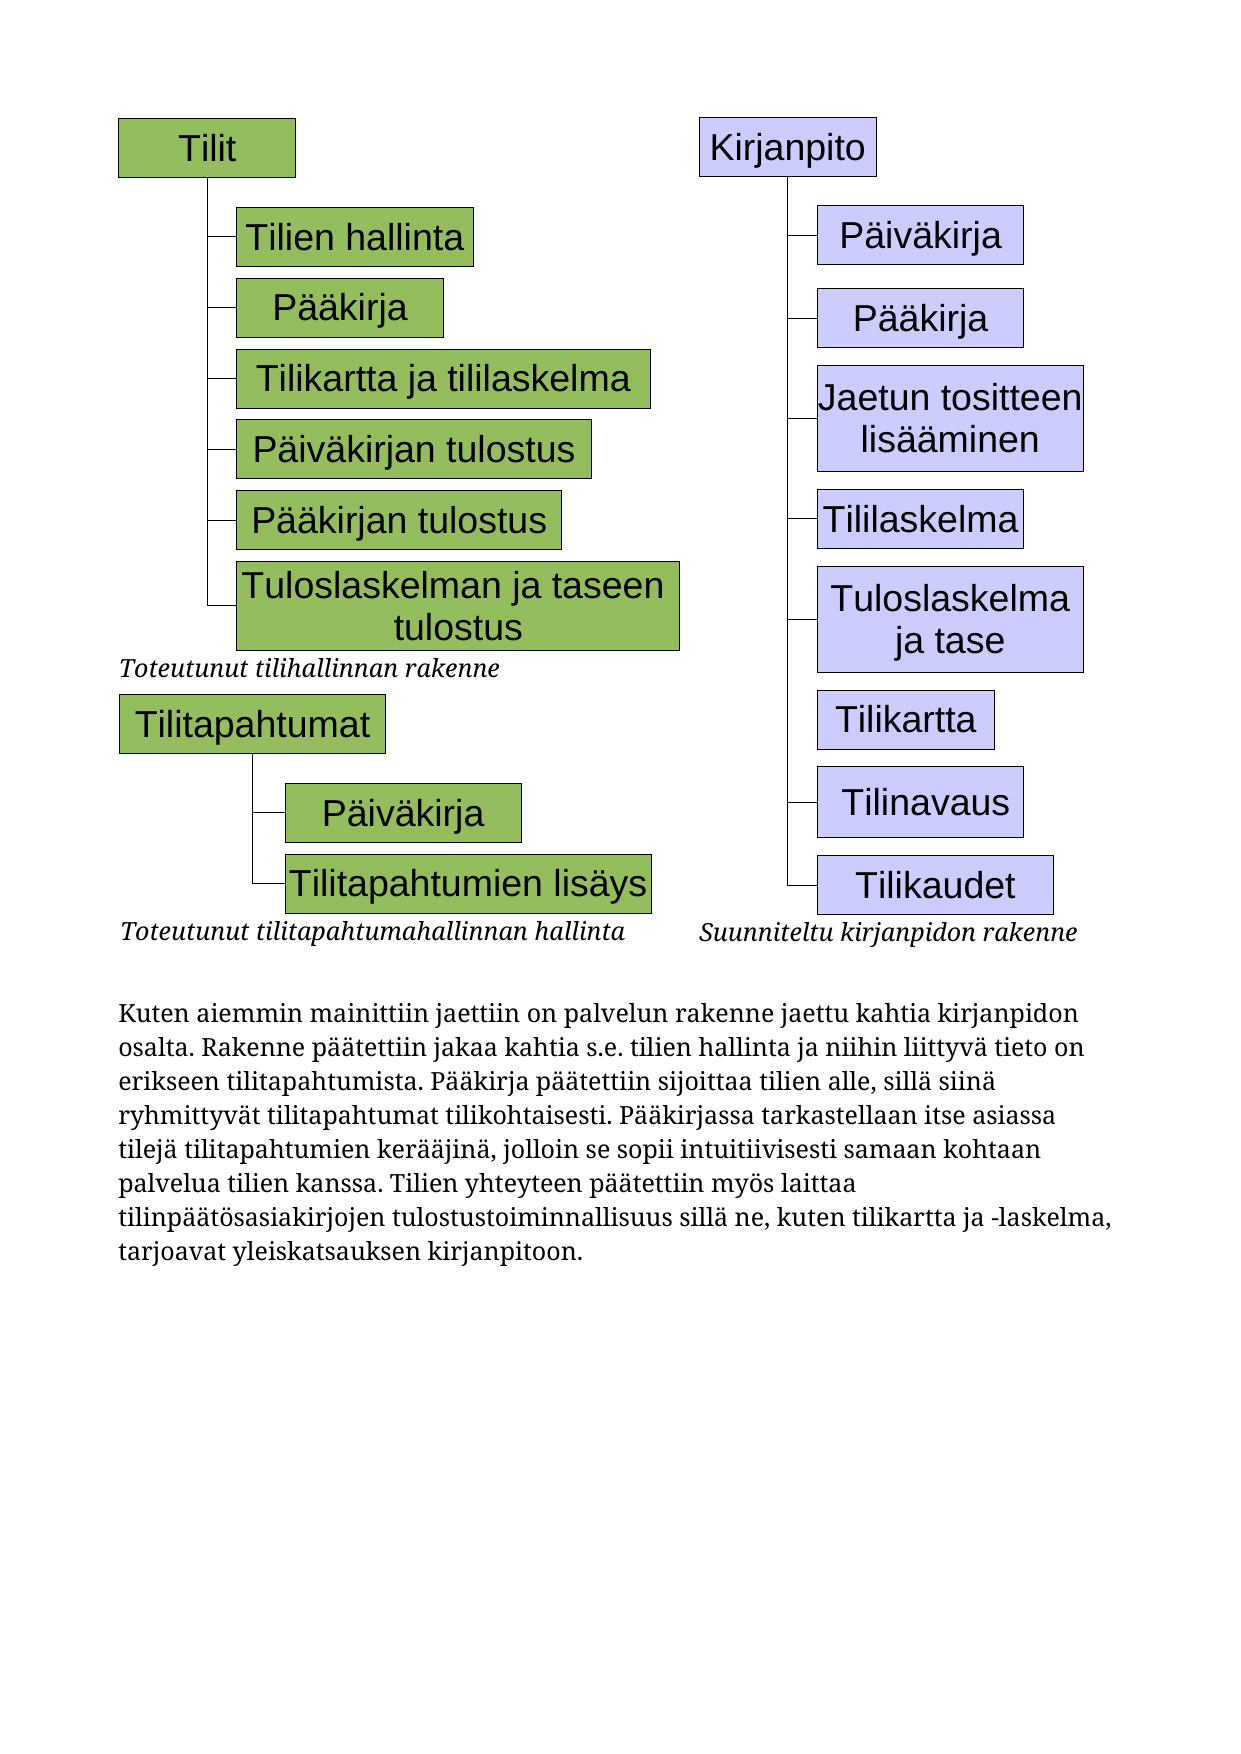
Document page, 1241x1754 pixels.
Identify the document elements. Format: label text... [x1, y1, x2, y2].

text Suunniteltu kirjanpidon rakenne [788, 419, 1083, 619]
text Toteutunut tilihallinnan rakenne [119, 178, 680, 684]
text Toteutunut tilitapahtumahallinnan hallinta [253, 707, 651, 883]
text Kuten aiemmin mainittiin jaettiin on palvelun rakenne jaettu kahtia kirjanpidon osalta. Rakenne päätettiin jakaa kahtia s.e. tilien hallinta ja niihin liittyvä tieto on erikseen tilitapahtumista. Pääkirja päätettiin sijoittaa tilien alle, sillä siinä ryhmittyvät tilitapahtumat tilikohtaisesti. Pääkirjassa tarkastellaan itse asiassa tilejä tilitapahtumien kerääjinä, jolloin se sopii intuitiivisesti samaan kohtaan palvelua tilien kanssa. Tilien yhteyteen päätettiin myös laittaa tilinpäätösasiakirjojen tulostustoiminnallisuus sillä ne, kuten tilikartta ja -laskelma, tarjoavat yleiskatsauksen kirjanpitoon. [118, 995, 1122, 1268]
text Toteutunut tilihallinnan rakenne [208, 131, 680, 605]
text Suunniteltu kirjanpidon rakenne [699, 177, 1083, 949]
text Toteutunut tilitapahtumahallinnan hallinta [120, 754, 651, 948]
text Suunniteltu kirjanpidon rakenne [788, 130, 1083, 418]
